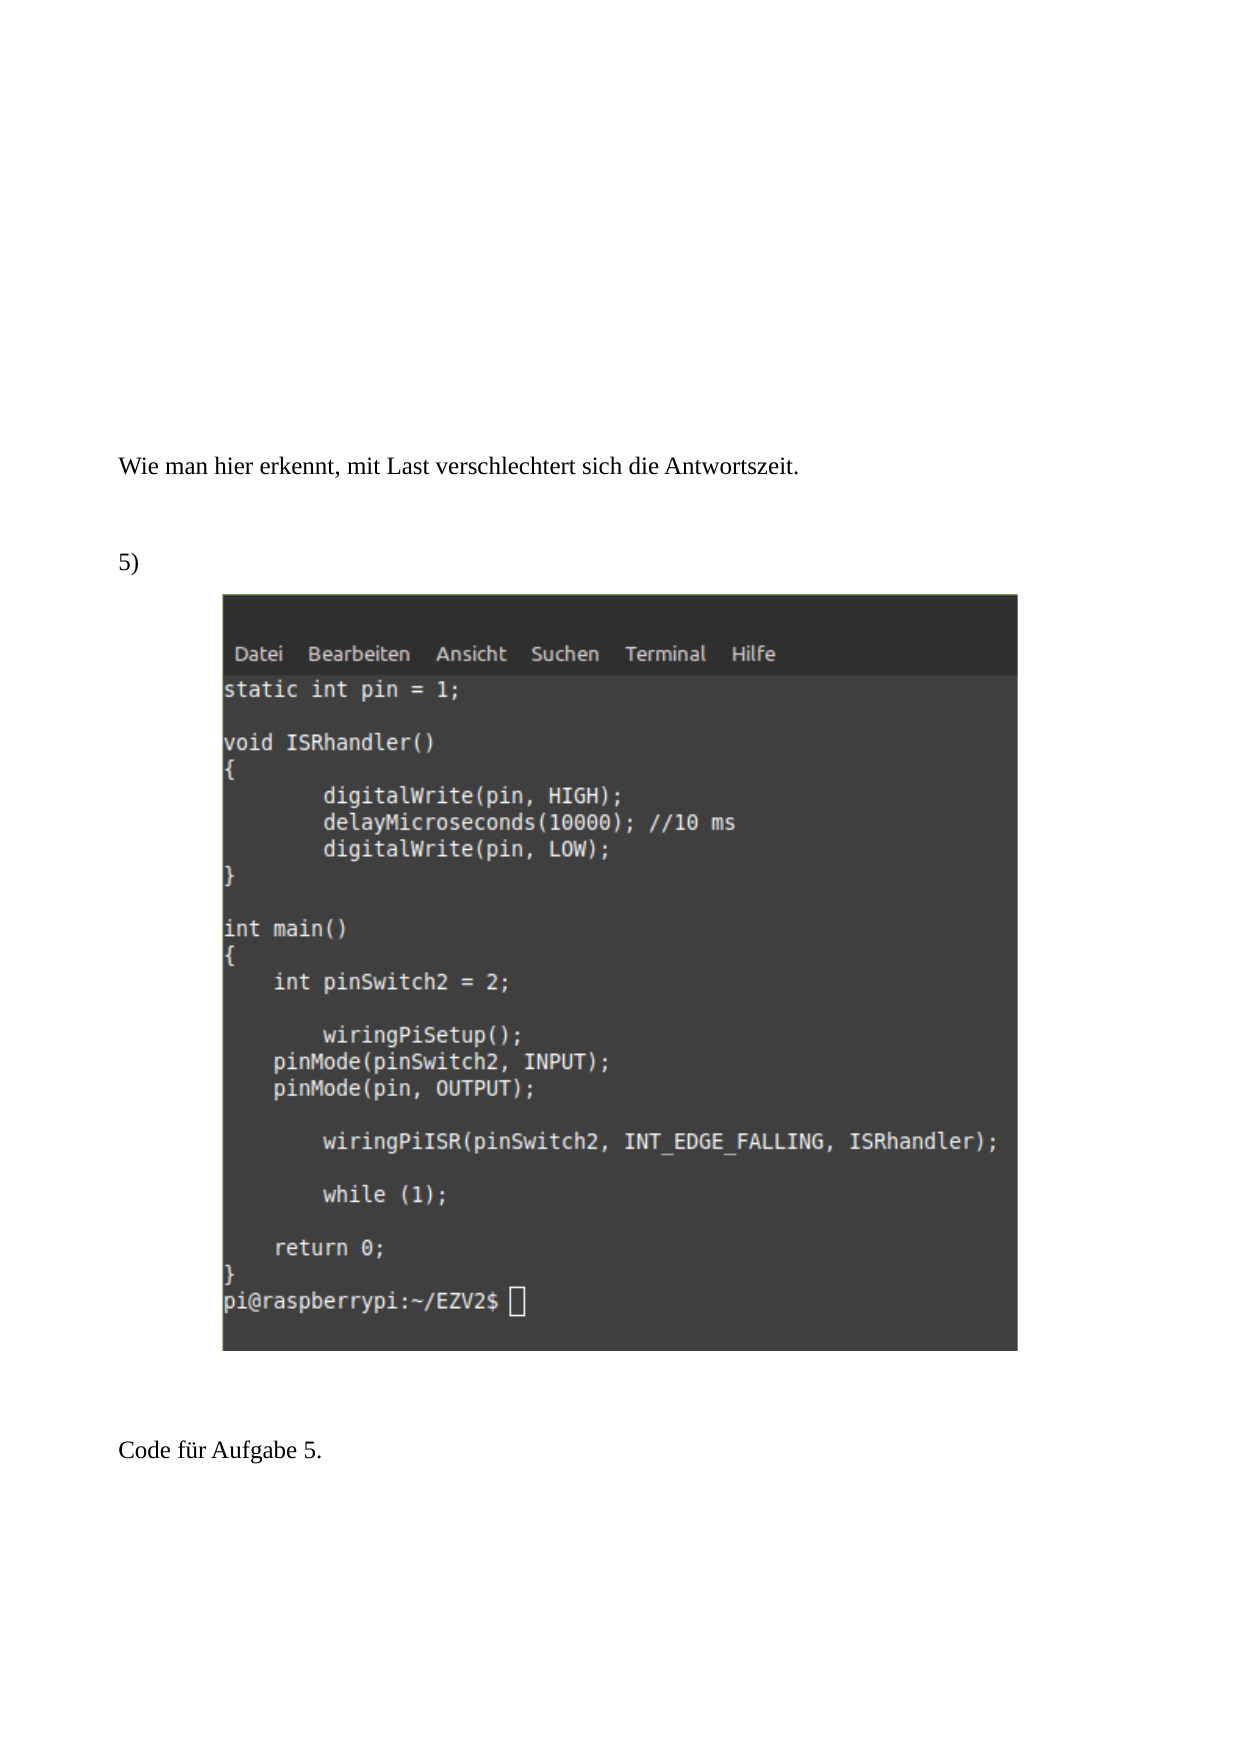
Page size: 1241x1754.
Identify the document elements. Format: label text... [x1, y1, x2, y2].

picture [222, 594, 1018, 1351]
text Code für Aufgabe 5. [118, 1435, 1122, 1464]
text 5) [118, 547, 1122, 575]
text Wie man hier erkennt, mit Last verschlechtert sich die Antwortszeit. [118, 451, 1122, 480]
